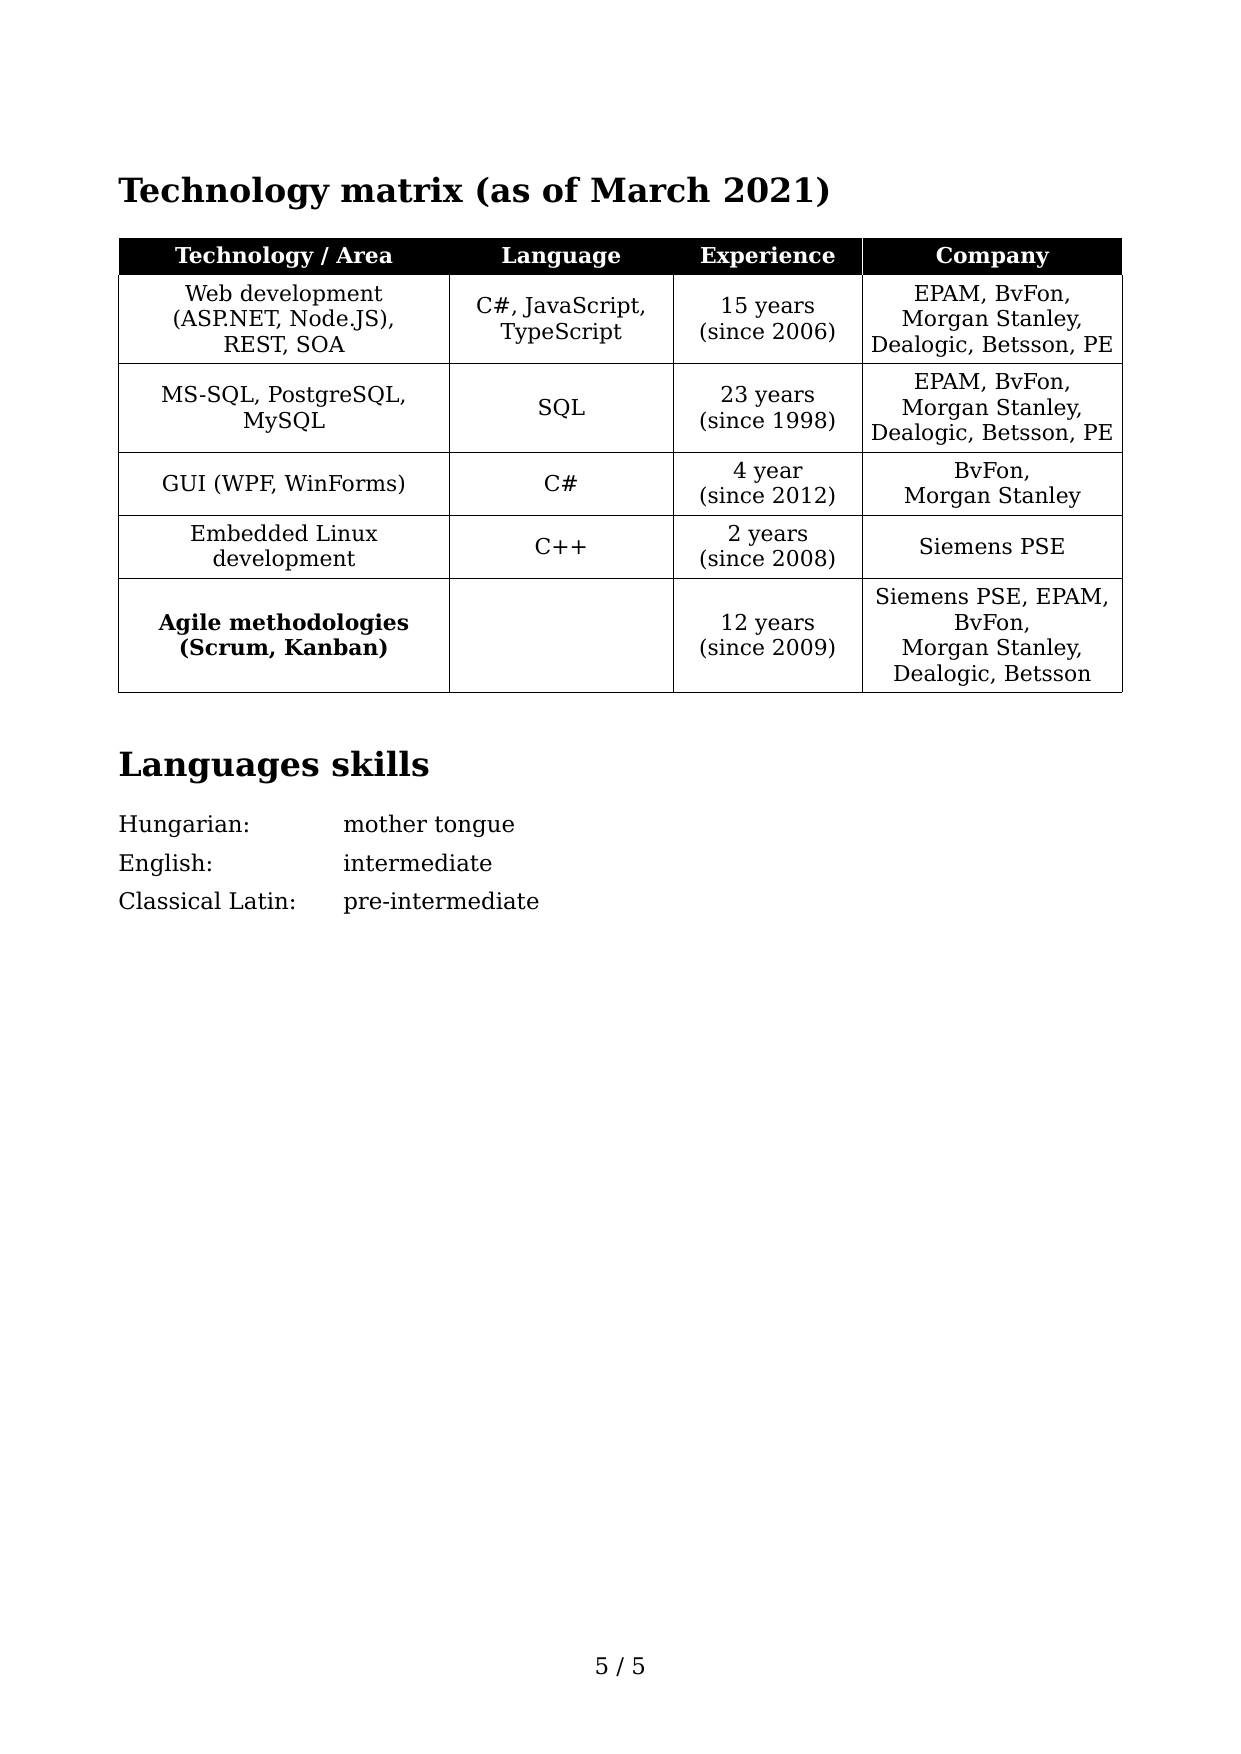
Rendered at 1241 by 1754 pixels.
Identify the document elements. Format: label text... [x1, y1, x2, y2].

subtitle Technology matrix (as of March 2021) [118, 171, 1122, 210]
table_cell Agile methodologies (Scrum, Kanban) [119, 579, 449, 692]
table_cell EPAM, BvFon, Morgan Stanley, Dealogic, Betsson, PE [863, 364, 1122, 452]
table_cell 4 year (since 2012) [674, 453, 862, 515]
table_cell 15 years (since 2006) [674, 276, 862, 363]
table_cell EPAM, BvFon, Morgan Stanley, Dealogic, Betsson, PE [863, 276, 1122, 363]
text Classical Latin: pre-intermediate [118, 888, 1122, 915]
table_cell Embedded Linux development [119, 516, 449, 578]
table_header Technology / Area [119, 238, 449, 275]
table_header Company [863, 238, 1122, 275]
table_cell Web development (ASP.NET, Node.JS), REST, SOA [119, 276, 449, 363]
table_cell Siemens PSE [863, 516, 1122, 578]
table_cell 23 years (since 1998) [674, 364, 862, 452]
table_cell C# [450, 453, 673, 515]
table_cell 2 years (since 2008) [674, 516, 862, 578]
text Hungarian: mother tongue [118, 811, 1122, 838]
text English: intermediate [118, 850, 1122, 876]
table_cell [450, 579, 673, 692]
table_cell C++ [450, 516, 673, 578]
table_header Experience [673, 238, 862, 275]
table_cell BvFon, Morgan Stanley [863, 453, 1122, 515]
table_cell 12 years (since 2009) [674, 579, 862, 692]
table_cell Siemens PSE, EPAM, BvFon, Morgan Stanley, Dealogic, Betsson [863, 579, 1122, 692]
table_cell MS-SQL, PostgreSQL, MySQL [119, 364, 449, 452]
subtitle Languages skills [118, 746, 1122, 785]
table_cell SQL [450, 364, 673, 452]
table_header Language [449, 238, 673, 275]
table_cell GUI (WPF, WinForms) [119, 453, 449, 515]
table_cell C#, JavaScript, TypeScript [450, 276, 673, 363]
